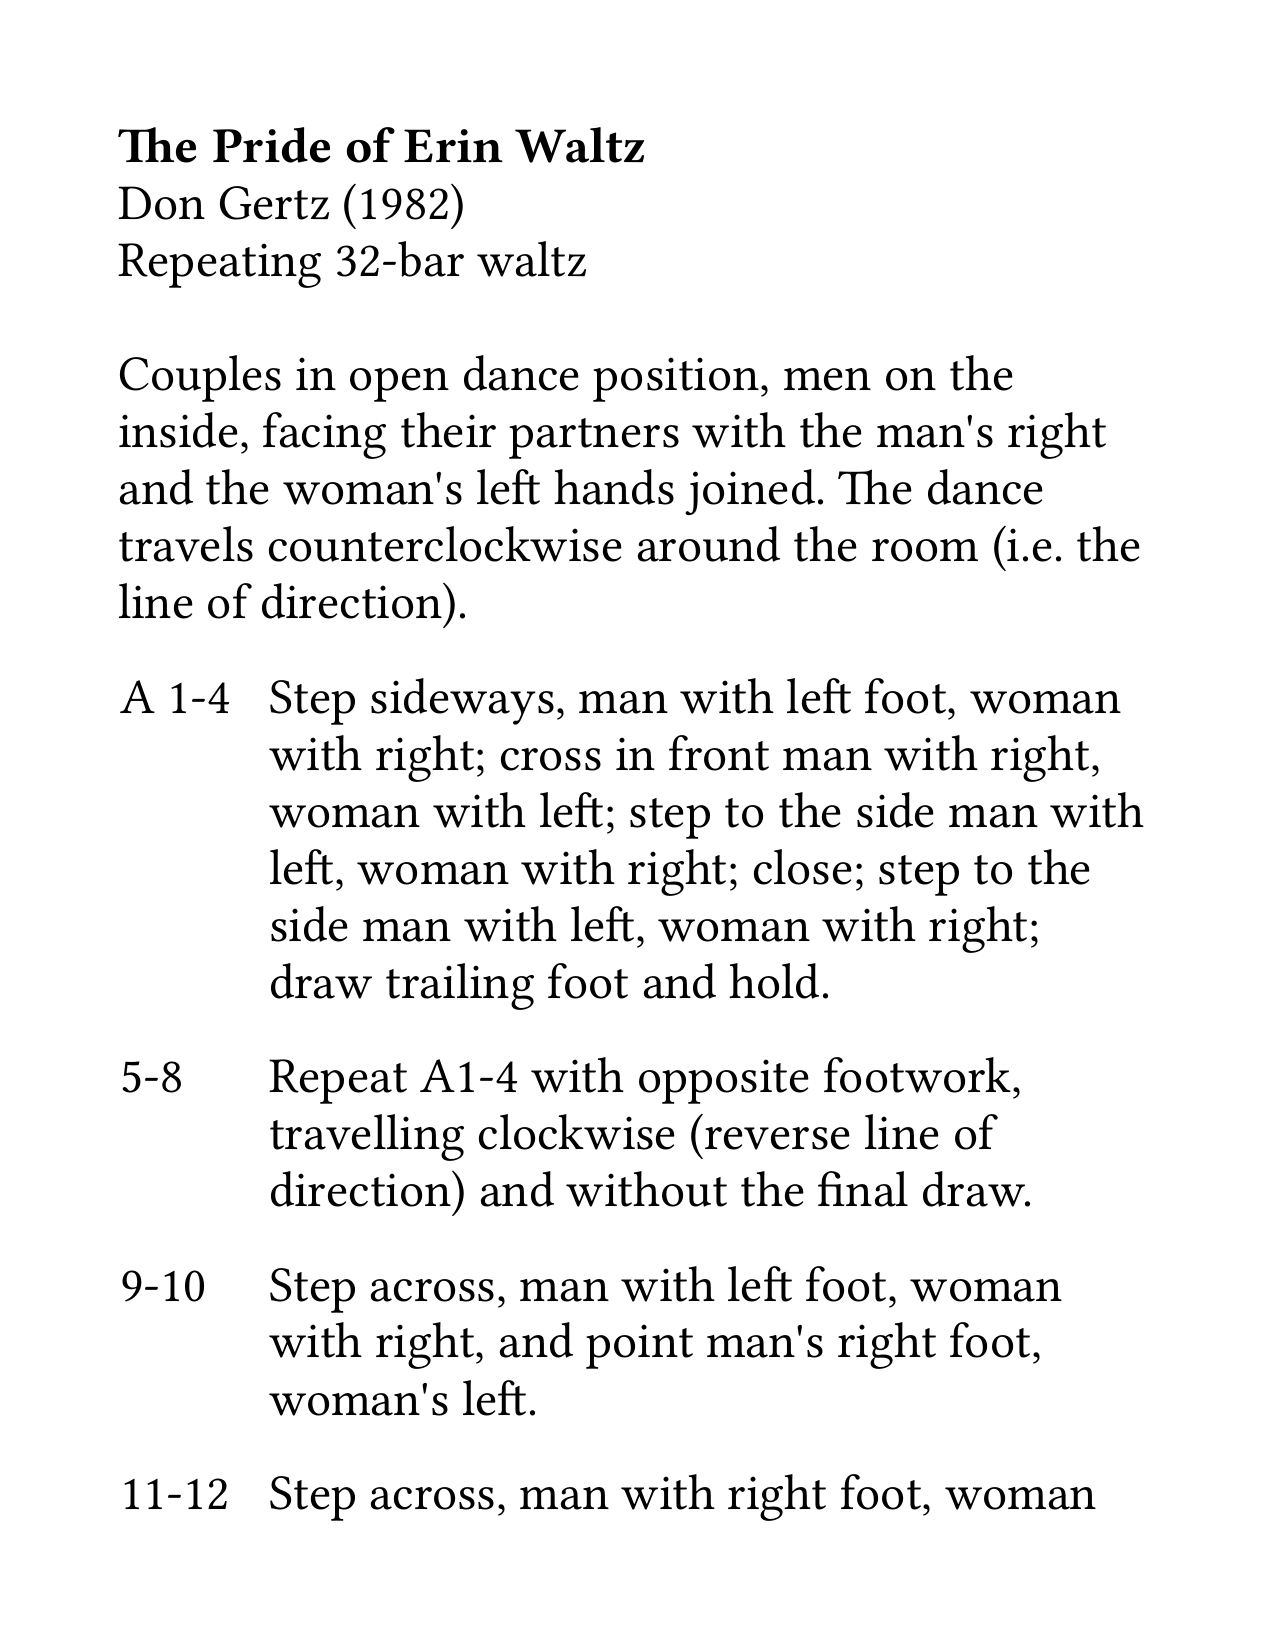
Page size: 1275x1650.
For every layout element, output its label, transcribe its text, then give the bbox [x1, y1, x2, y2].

text The Pride of Erin Waltz Don Gertz (1982) Repeating 32-bar waltz [118, 118, 1157, 289]
text 5-8 Repeat A1-4 with opposite footwork, travelling clockwise (reverse line of direction) and without the final draw. [120, 1048, 1157, 1219]
text 9-10 Step across, man with left foot, woman with right, and point man's right foot, woman's left. [120, 1256, 1157, 1427]
text Couples in open dance position, men on the inside, facing their partners with the man's right and the woman's left hands joined. The dance travels counterclockwise around the room (i.e. the line of direction). [118, 346, 1157, 631]
text 11-12 Step across, man with right foot, woman [120, 1465, 1157, 1522]
text A 1-4 Step sideways, man with left foot, woman with right; cross in front man with right, woman with left; step to the side man with left, woman with right; close; step to the side man with left, woman with right; draw trailing foot and hold. [120, 668, 1157, 1010]
